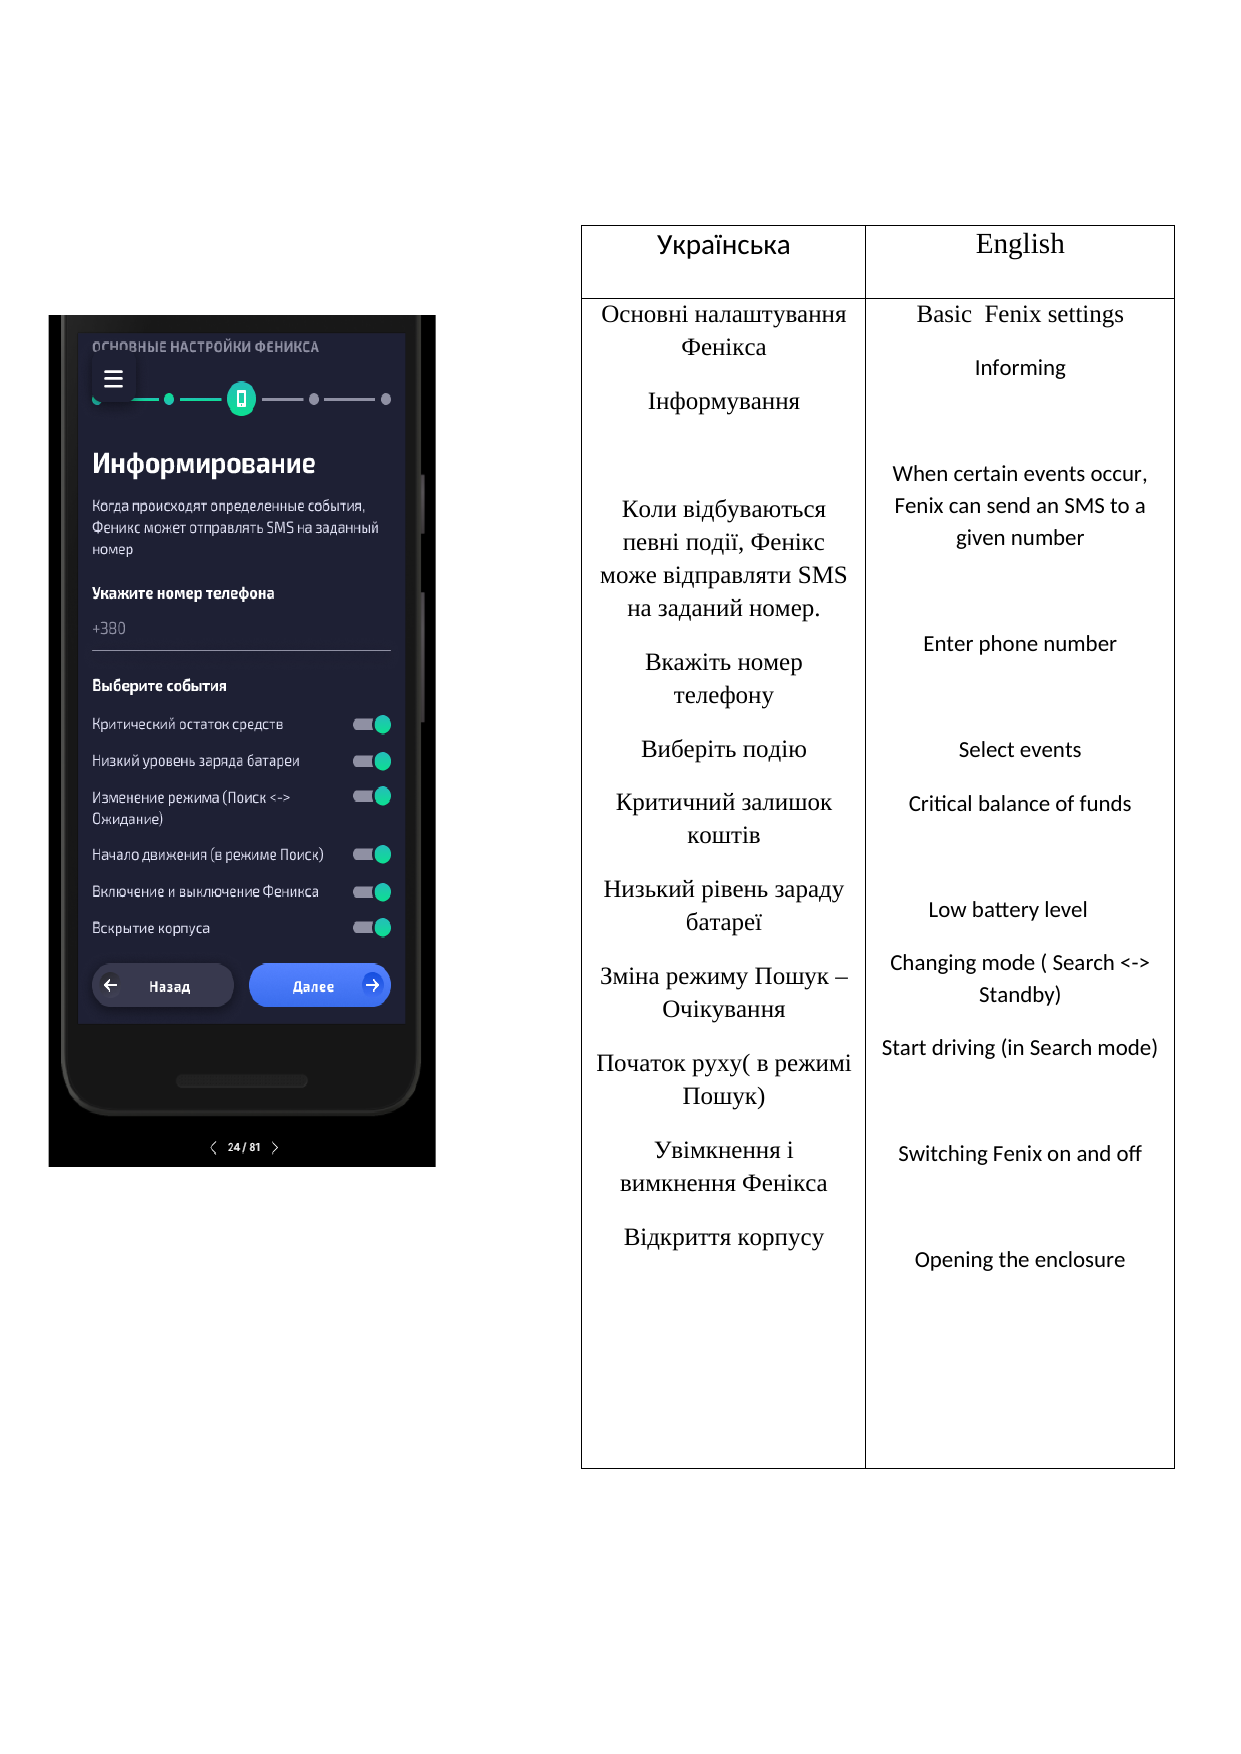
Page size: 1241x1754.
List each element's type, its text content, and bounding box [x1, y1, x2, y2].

table_cell Basic Fenix settings Informing When certain events occur, Fenix can send an SMS to a given number Enter phone number Select events Critical balance of funds Low battery level Changing mode ( Search <-> Standby) Start driving (in Search mode) Switching Fenix on and off Opening the enclosure [866, 299, 1174, 1468]
table_cell Основні налаштування Фенікса Інформування Коли відбуваються певні події, Фенікс може відправляти SMS на заданий номер. Вкажіть номер телефону Виберіть подію Критичний залишок коштів Низький рівень зараду батареї Зміна режиму Пошук – Очікування Початок руху( в режимі Пошук) Увімкнення і вимкнення Фенікса Відкриття корпусу [582, 299, 865, 1468]
table_header English [866, 226, 1174, 298]
table_header Українська [582, 226, 865, 298]
picture [48, 315, 436, 1167]
